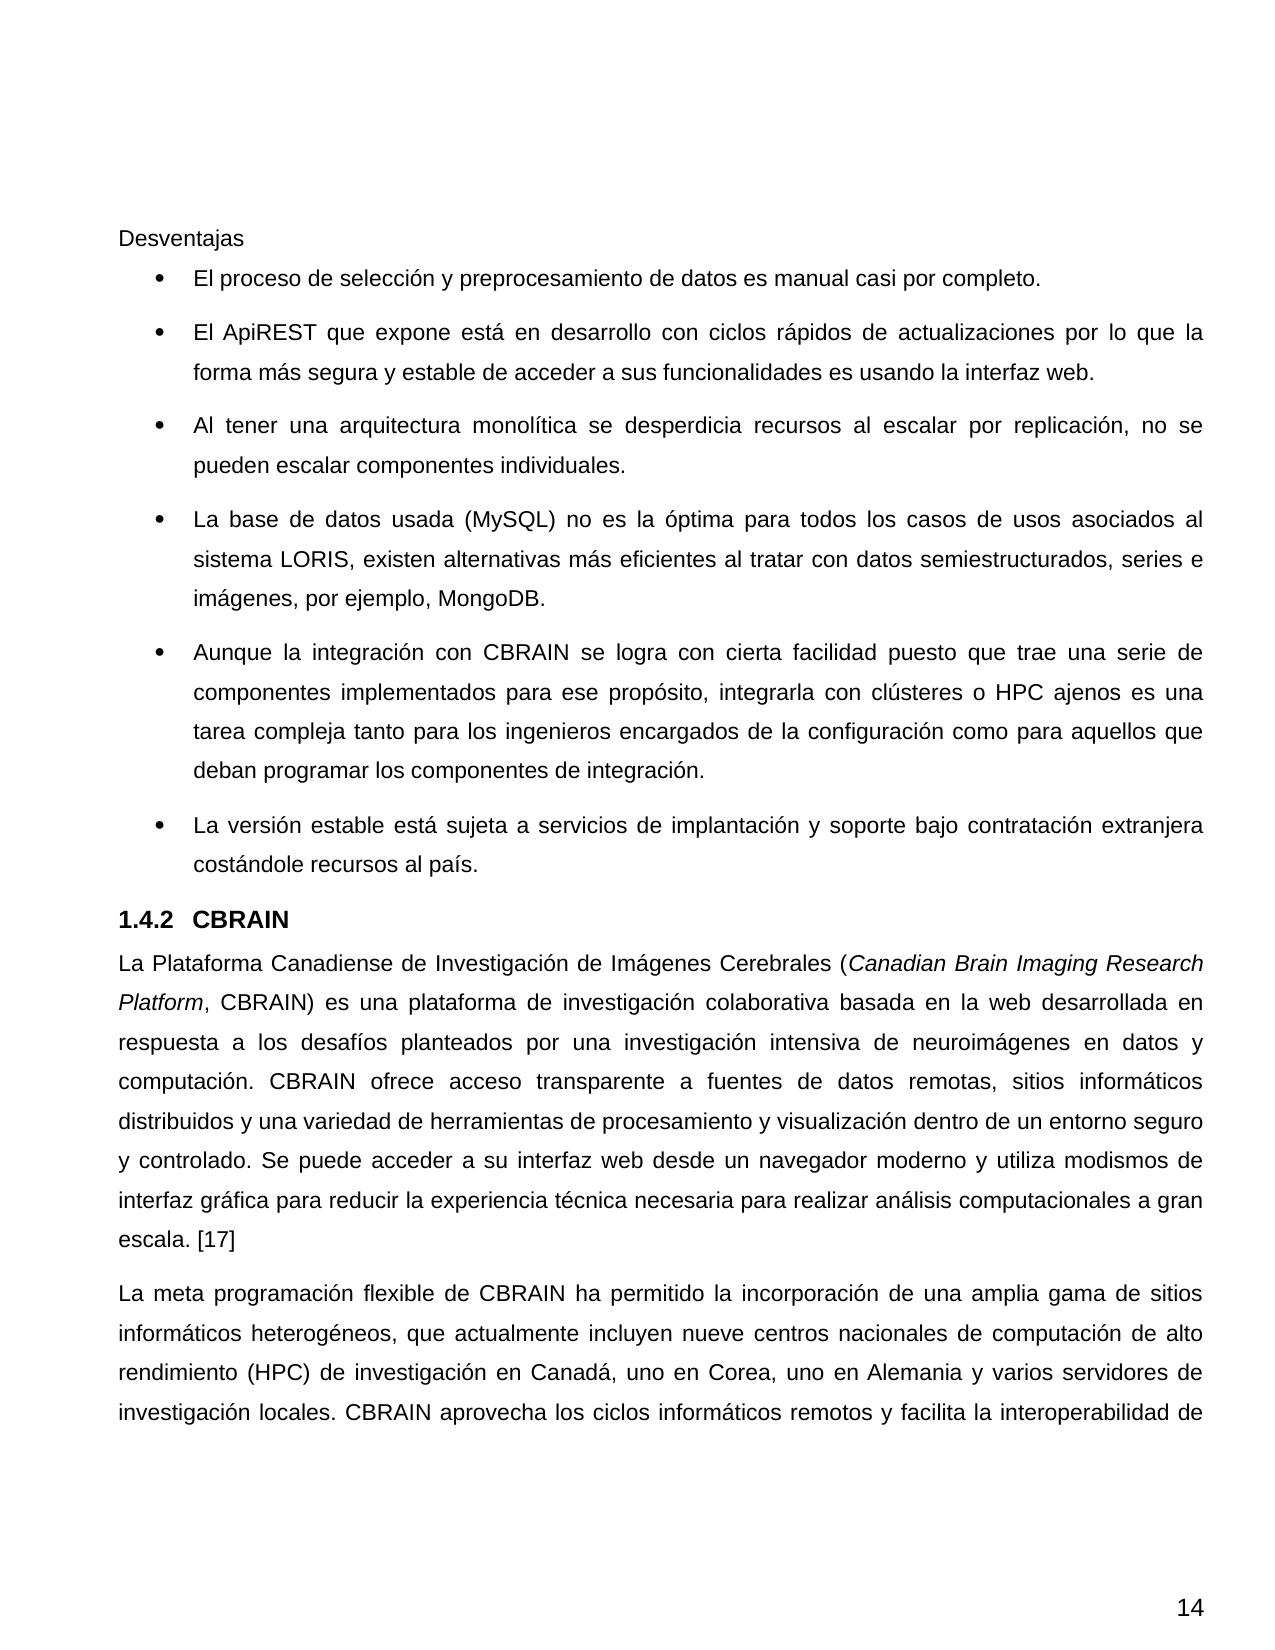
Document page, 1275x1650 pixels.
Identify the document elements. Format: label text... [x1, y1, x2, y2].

list Al tener una arquitectura monolítica se desperdicia recursos al escalar por replicación, no se pueden escalar componentes individuales. [156, 412, 1204, 478]
text La Plataforma Canadiense de Investigación de Imágenes Cerebrales (Canadian Brain Imaging Research Platform, CBRAIN) es una plataforma de investigación colaborativa basada en la web desarrollada en respuesta a los desafíos planteados por una investigación intensiva de neuroimágenes en datos y computación. CBRAIN ofrece acceso transparente a fuentes de datos remotas, sitios informáticos distribuidos y una variedad de herramientas de procesamiento y visualización dentro de un entorno seguro y controlado. Se puede acceder a su interfaz web desde un navegador moderno y utiliza modismos de interfaz gráfica para reducir la experiencia técnica necesaria para realizar análisis computacionales a gran escala. [17] [118, 950, 1204, 1252]
list El proceso de selección y preprocesamiento de datos es manual casi por completo. [156, 265, 1204, 291]
list El ApiREST que expone está en desarrollo con ciclos rápidos de actualizaciones por lo que la forma más segura y estable de acceder a sus funcionalidades es usando la interfaz web. [156, 319, 1204, 385]
list Aunque la integración con CBRAIN se logra con cierta facilidad puesto que trae una serie de componentes implementados para ese propósito, integrarla con clústeres o HPC ajenos es una tarea compleja tanto para los ingenieros encargados de la configuración como para aquellos que deban programar los componentes de integración. [156, 639, 1204, 784]
list La versión estable está sujeta a servicios de implantación y soporte bajo contratación extranjera costándole recursos al país. [156, 812, 1204, 877]
list La base de datos usada (MySQL) no es la óptima para todos los casos de usos asociados al sistema LORIS, existen alternativas más eficientes al tratar con datos semiestructurados, series e imágenes, por ejemplo, MongoDB. [156, 506, 1204, 611]
subtitle CBRAIN [118, 905, 1204, 934]
text La meta programación flexible de CBRAIN ha permitido la incorporación de una amplia gama de sitios informáticos heterogéneos, que actualmente incluyen nueve centros nacionales de computación de alto rendimiento (HPC) de investigación en Canadá, uno en Corea, uno en Alemania y varios servidores de investigación locales. CBRAIN aprovecha los ciclos informáticos remotos y facilita la interoperabilidad de [118, 1280, 1204, 1425]
subtitle Desventajas [118, 225, 1204, 251]
